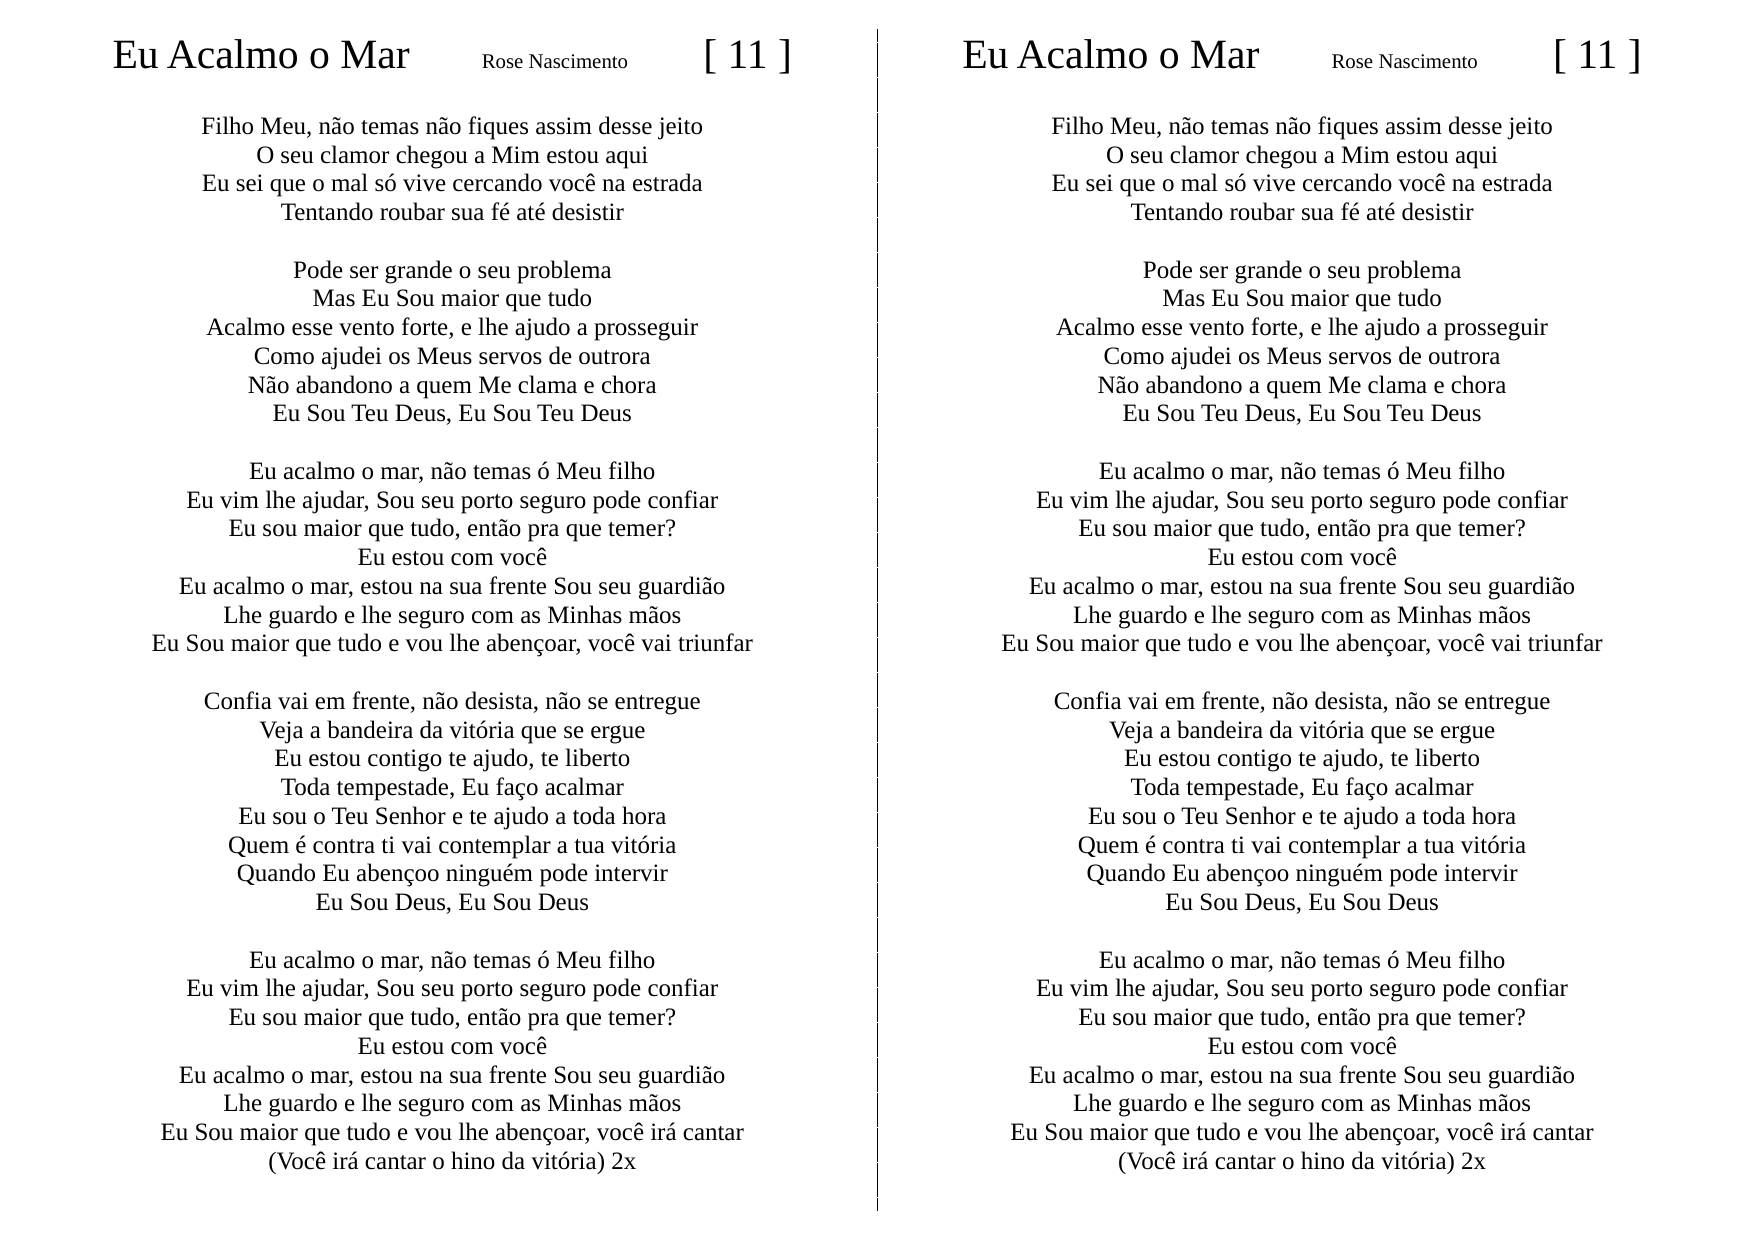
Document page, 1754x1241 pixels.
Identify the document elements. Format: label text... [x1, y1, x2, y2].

text Como ajudei os Meus servos de outrora [29, 341, 875, 370]
text (Você irá cantar o hino da vitória) 2x [29, 1146, 875, 1175]
text Pode ser grande o seu problema [29, 255, 875, 283]
text Quando Eu abençoo ninguém pode intervir [879, 858, 1724, 887]
text O seu clamor chegou a Mim estou aqui [879, 140, 1724, 168]
text Acalmo esse vento forte, e lhe ajudo a prosseguir [879, 312, 1724, 341]
text Confia vai em frente, não desista, não se entregue [29, 686, 875, 715]
text Eu vim lhe ajudar, Sou seu porto seguro pode confiar [879, 973, 1724, 1002]
text Eu estou com você [29, 1031, 875, 1060]
text Eu vim lhe ajudar, Sou seu porto seguro pode confiar [29, 485, 875, 513]
text Eu estou com você [879, 1031, 1724, 1060]
text Lhe guardo e lhe seguro com as Minhas mãos [29, 1088, 875, 1117]
text Eu estou com você [29, 542, 875, 571]
text Eu sou o Teu Senhor e te ajudo a toda hora [29, 801, 875, 830]
text Eu sou maior que tudo, então pra que temer? [879, 1002, 1724, 1031]
text Como ajudei os Meus servos de outrora [879, 341, 1724, 370]
text Quando Eu abençoo ninguém pode intervir [29, 858, 875, 887]
text Eu Sou Deus, Eu Sou Deus [879, 887, 1724, 916]
text (Você irá cantar o hino da vitória) 2x [879, 1146, 1724, 1175]
text Eu Sou maior que tudo e vou lhe abençoar, você vai triunfar [879, 628, 1724, 657]
text Toda tempestade, Eu faço acalmar [29, 772, 875, 801]
text Pode ser grande o seu problema [879, 255, 1724, 283]
text Filho Meu, não temas não fiques assim desse jeito [879, 111, 1724, 140]
text Eu sei que o mal só vive cercando você na estrada [879, 168, 1724, 197]
text Eu acalmo o mar, estou na sua frente Sou seu guardião [879, 571, 1724, 600]
text Confia vai em frente, não desista, não se entregue [879, 686, 1724, 715]
text Eu Acalmo o Mar Rose Nascimento [ 11 ] [879, 29, 1724, 77]
text Eu acalmo o mar, estou na sua frente Sou seu guardião [879, 1060, 1724, 1088]
text Lhe guardo e lhe seguro com as Minhas mãos [879, 600, 1724, 628]
text Eu estou contigo te ajudo, te liberto [29, 743, 875, 772]
text Eu vim lhe ajudar, Sou seu porto seguro pode confiar [879, 485, 1724, 513]
text Eu acalmo o mar, não temas ó Meu filho [879, 456, 1724, 485]
text Eu Sou maior que tudo e vou lhe abençoar, você irá cantar [879, 1117, 1724, 1146]
text Eu sou o Teu Senhor e te ajudo a toda hora [879, 801, 1724, 830]
text Eu acalmo o mar, não temas ó Meu filho [879, 945, 1724, 973]
text Veja a bandeira da vitória que se ergue [879, 715, 1724, 743]
text Eu acalmo o mar, não temas ó Meu filho [29, 945, 875, 973]
text Não abandono a quem Me clama e chora [879, 370, 1724, 398]
text Eu estou com você [879, 542, 1724, 571]
text Eu acalmo o mar, estou na sua frente Sou seu guardião [29, 571, 875, 600]
text Eu Sou maior que tudo e vou lhe abençoar, você vai triunfar [29, 628, 875, 657]
text Lhe guardo e lhe seguro com as Minhas mãos [29, 600, 875, 628]
text Mas Eu Sou maior que tudo [29, 283, 875, 312]
text Não abandono a quem Me clama e chora [29, 370, 875, 398]
text Tentando roubar sua fé até desistir [29, 197, 875, 226]
text Eu Sou Teu Deus, Eu Sou Teu Deus [879, 398, 1724, 427]
text Tentando roubar sua fé até desistir [879, 197, 1724, 226]
text Eu sou maior que tudo, então pra que temer? [29, 1002, 875, 1031]
text Eu sei que o mal só vive cercando você na estrada [29, 168, 875, 197]
text Eu Sou Teu Deus, Eu Sou Teu Deus [29, 398, 875, 427]
text Quem é contra ti vai contemplar a tua vitória [29, 830, 875, 858]
text Lhe guardo e lhe seguro com as Minhas mãos [879, 1088, 1724, 1117]
text Veja a bandeira da vitória que se ergue [29, 715, 875, 743]
text Eu sou maior que tudo, então pra que temer? [879, 513, 1724, 542]
text Eu Sou maior que tudo e vou lhe abençoar, você irá cantar [29, 1117, 875, 1146]
text Eu acalmo o mar, estou na sua frente Sou seu guardião [29, 1060, 875, 1088]
text Mas Eu Sou maior que tudo [879, 283, 1724, 312]
text Eu vim lhe ajudar, Sou seu porto seguro pode confiar [29, 973, 875, 1002]
text Eu estou contigo te ajudo, te liberto [879, 743, 1724, 772]
text Toda tempestade, Eu faço acalmar [879, 772, 1724, 801]
text Eu Sou Deus, Eu Sou Deus [29, 887, 875, 916]
text Acalmo esse vento forte, e lhe ajudo a prosseguir [29, 312, 875, 341]
text Eu Acalmo o Mar Rose Nascimento [ 11 ] [29, 29, 875, 77]
text Quem é contra ti vai contemplar a tua vitória [879, 830, 1724, 858]
text Eu sou maior que tudo, então pra que temer? [29, 513, 875, 542]
text Filho Meu, não temas não fiques assim desse jeito [29, 111, 875, 140]
text Eu acalmo o mar, não temas ó Meu filho [29, 456, 875, 485]
text O seu clamor chegou a Mim estou aqui [29, 140, 875, 168]
